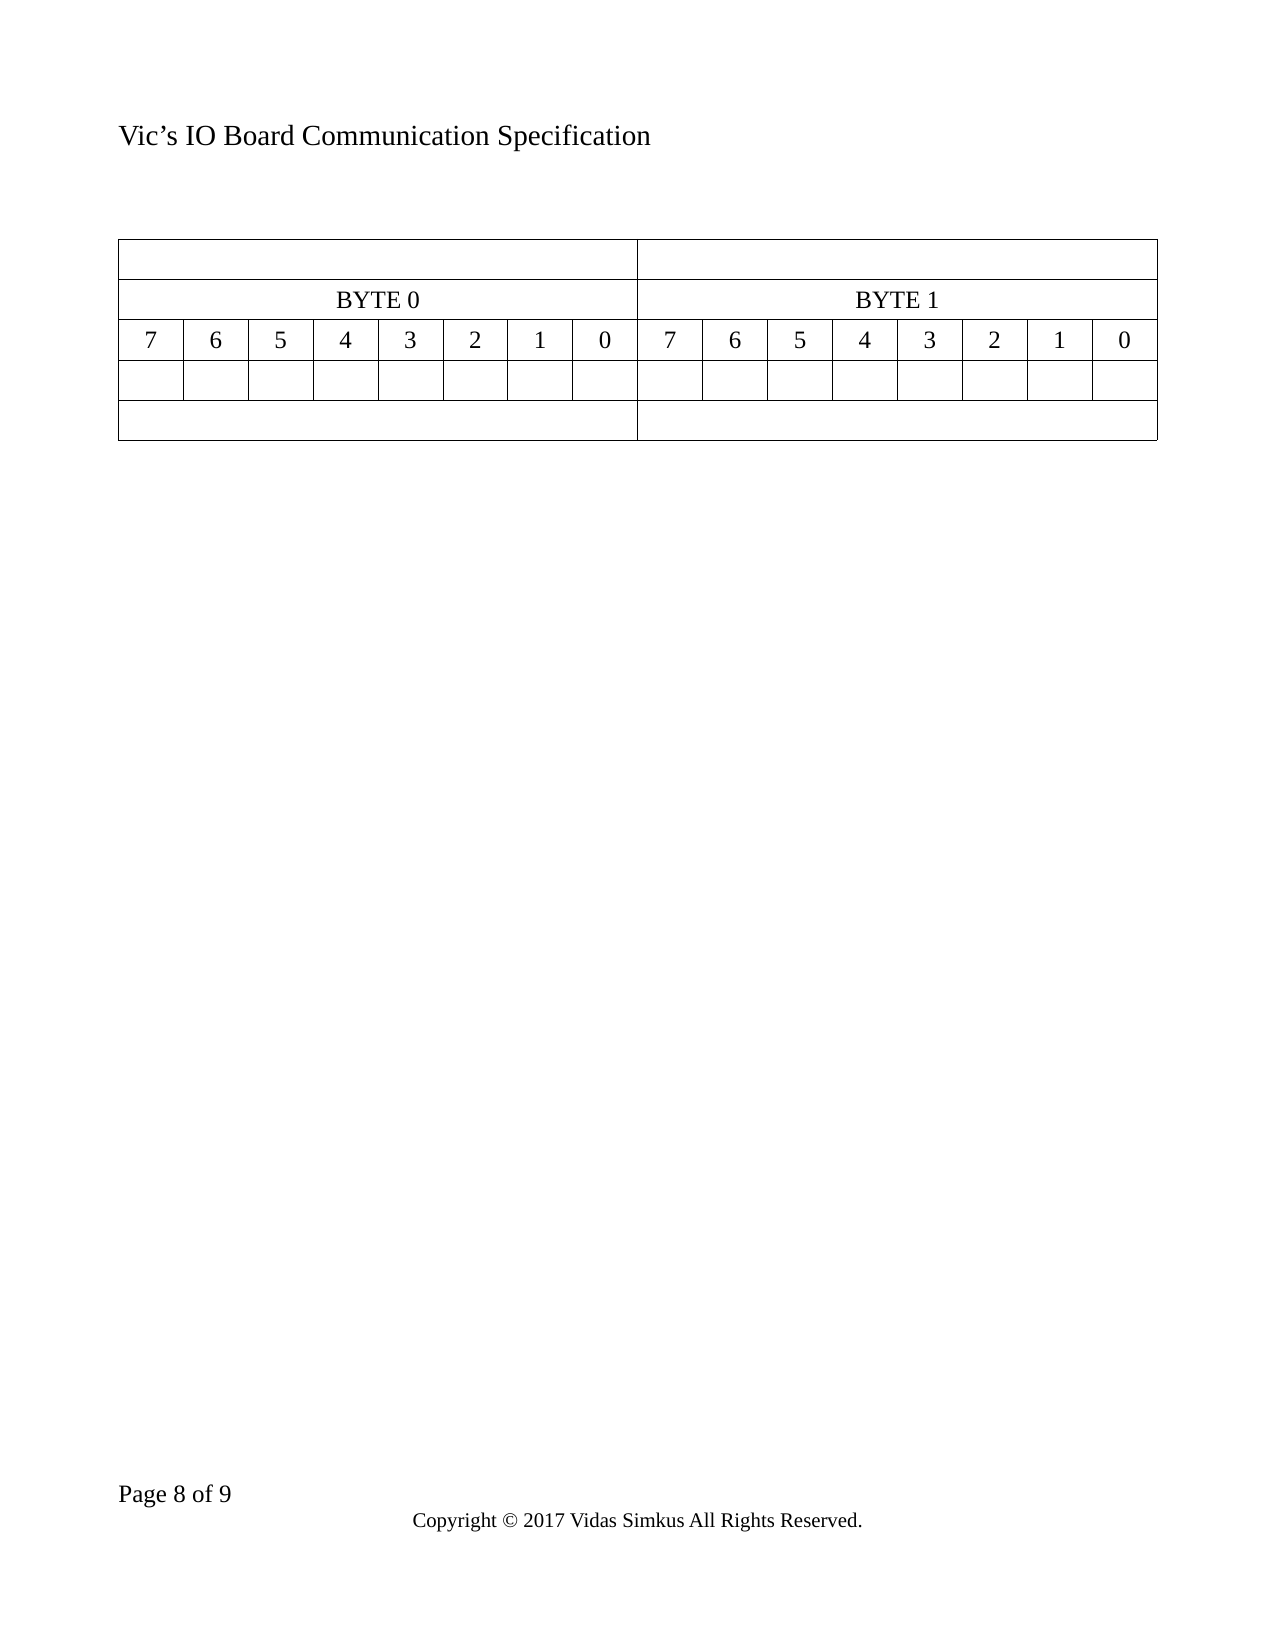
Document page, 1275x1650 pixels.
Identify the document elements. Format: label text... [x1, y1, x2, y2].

table_header [638, 240, 1157, 279]
table_cell [1093, 361, 1157, 400]
table_cell 0 [573, 320, 637, 359]
table_cell [573, 361, 637, 400]
table_cell 3 [379, 320, 443, 359]
table_cell 1 [508, 320, 572, 359]
table_cell [444, 361, 507, 400]
table_cell [508, 361, 572, 400]
table_cell 2 [444, 320, 507, 359]
table_cell BYTE 1 [638, 280, 1157, 319]
table_cell [768, 361, 832, 400]
table_cell 7 [119, 320, 183, 359]
table_cell 2 [963, 320, 1027, 359]
table_cell 4 [314, 320, 378, 359]
table_cell [249, 361, 313, 400]
table_cell 5 [249, 320, 313, 359]
table_cell [119, 361, 183, 400]
table_cell [638, 361, 702, 400]
table_cell 0 [1093, 320, 1157, 359]
table_cell 7 [638, 320, 702, 359]
table_header [119, 240, 637, 279]
table_cell BYTE 0 [119, 280, 637, 319]
table_cell [119, 401, 637, 440]
table_cell 3 [898, 320, 962, 359]
table_cell 4 [833, 320, 897, 359]
table_cell [638, 401, 1157, 440]
table_cell 6 [184, 320, 248, 359]
table_cell [703, 361, 767, 400]
table_cell 1 [1028, 320, 1092, 359]
table_cell [1028, 361, 1092, 400]
table_cell [379, 361, 443, 400]
table_cell [898, 361, 962, 400]
table_cell 5 [768, 320, 832, 359]
table_cell [184, 361, 248, 400]
table_cell [833, 361, 897, 400]
table_cell [963, 361, 1027, 400]
table_cell 6 [703, 320, 767, 359]
table_cell [314, 361, 378, 400]
